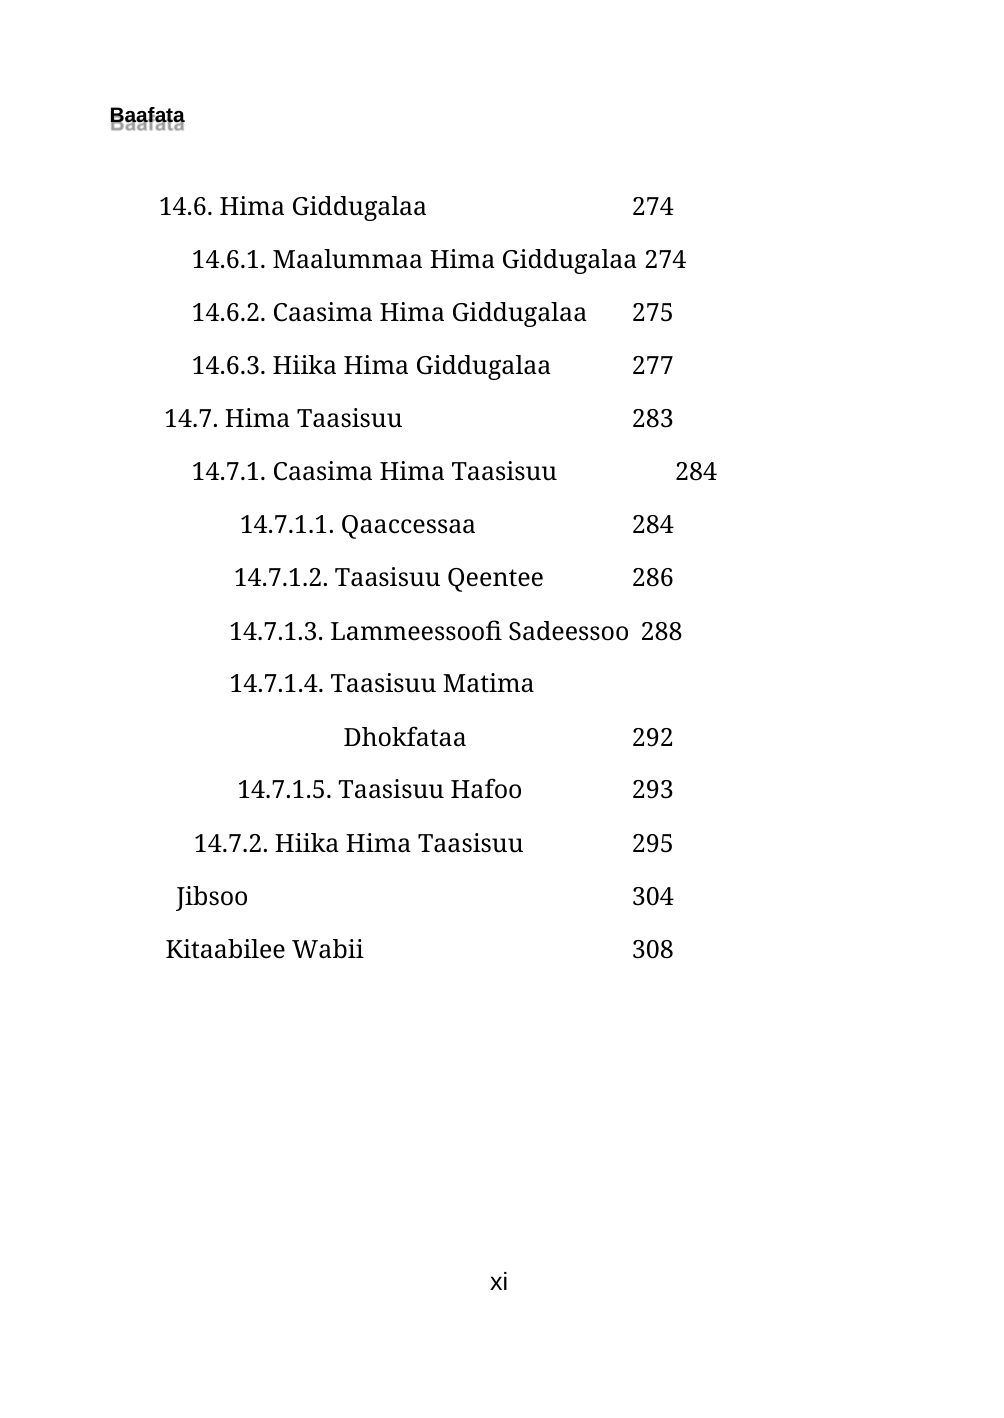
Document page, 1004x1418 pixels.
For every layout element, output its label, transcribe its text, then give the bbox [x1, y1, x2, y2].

text 14.7.1. Caasima Hima Taasisuu 284 [150, 454, 854, 488]
text 14.7.1.1. Qaaccessaa 284 [150, 507, 854, 541]
text 14.6. Hima Giddugalaa 274 [150, 189, 854, 223]
picture [95, 102, 211, 149]
text Dhokfataa 292 [150, 719, 854, 753]
text 14.7.1.3. Lammeessoofi Sadeessoo 288 [150, 613, 854, 647]
text 14.7.1.5. Taasisuu Hafoo 293 [150, 772, 854, 806]
text 14.6.2. Caasima Hima Giddugalaa 275 [150, 295, 854, 329]
text 14.7. Hima Taasisuu 283 [150, 401, 854, 435]
text 14.7.2. Hiika Hima Taasisuu 295 [150, 825, 854, 859]
text Kitaabilee Wabii 308 [150, 931, 854, 965]
text 14.7.1.4. Taasisuu Matima [150, 666, 854, 700]
text 14.6.1. Maalummaa Hima Giddugalaa 274 [150, 242, 854, 276]
text 14.6.3. Hiika Hima Giddugalaa 277 [150, 348, 854, 382]
text Jibsoo 304 [150, 878, 854, 912]
text 14.7.1.2. Taasisuu Qeentee 286 [150, 560, 854, 594]
